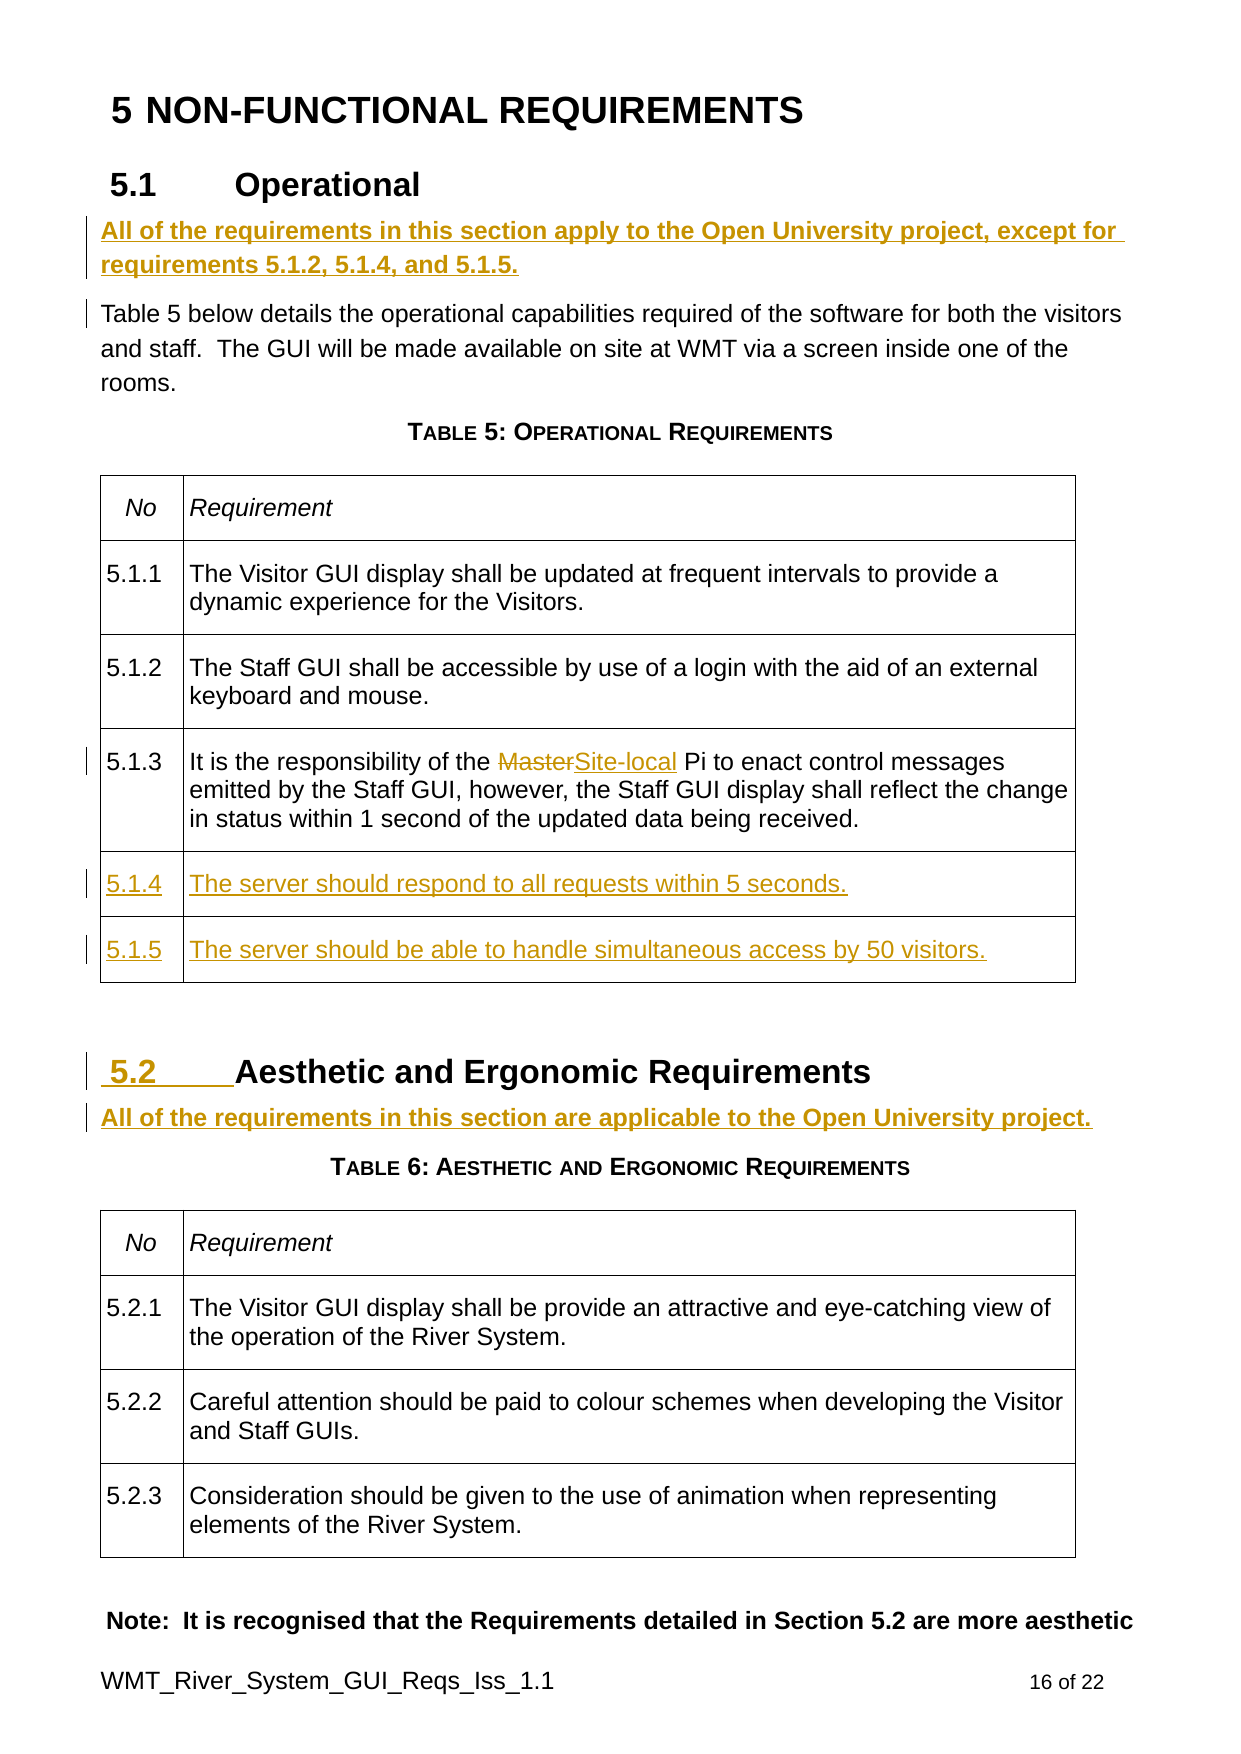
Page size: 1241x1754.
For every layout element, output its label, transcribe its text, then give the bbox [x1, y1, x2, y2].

text All of the requirements in this section are applicable to the Open University project. [100, 1103, 1140, 1132]
table_cell Consideration should be given to the use of animation when representing elements of the River System. [184, 1464, 1075, 1557]
table_cell The Staff GUI shall be accessible by use of a login with the aid of an external keyboard and mouse. [184, 635, 1075, 728]
table_cell 5.1.5 [101, 917, 183, 982]
subtitle Table 6: Aesthetic and Ergonomic Requirements [100, 1152, 1140, 1181]
table_cell Careful attention should be paid to colour schemes when developing the Visitor and Staff GUIs. [184, 1370, 1075, 1463]
table_cell 5.2.2 [101, 1370, 183, 1463]
table_header No [101, 1211, 183, 1275]
subtitle Table 5: Operational Requirements [100, 417, 1140, 446]
table_header Requirement [184, 1211, 1075, 1275]
table_cell 5.2.3 [101, 1464, 183, 1557]
table_cell The Visitor GUI display shall be provide an attractive and eye-catching view of the operation of the River System. [184, 1276, 1075, 1369]
table_cell 5.1.3 [101, 729, 183, 851]
text Note: It is recognised that the Requirements detailed in Section 5.2 are more aesthetic [100, 1606, 1140, 1635]
table_header Requirement [184, 476, 1075, 540]
table_cell The server should respond to all requests within 5 seconds. [184, 852, 1075, 916]
subtitle NON-FUNCTIONAL REQUIREMENTS [100, 88, 1140, 131]
table_cell 5.2.1 [101, 1276, 183, 1369]
table_cell The server should be able to handle simultaneous access by 50 visitors. [184, 917, 1075, 982]
table_cell The Visitor GUI display shall be updated at frequent intervals to provide a dynamic experience for the Visitors. [184, 541, 1075, 634]
table_header No [101, 476, 183, 540]
text Table 5 below details the operational capabilities required of the software for both the visitors and staff. The GUI will be made available on site at WMT via a screen inside one of the rooms. [100, 299, 1140, 397]
table_cell 5.1.4 [101, 852, 183, 916]
subtitle Aesthetic and Ergonomic Requirements [100, 1052, 1140, 1090]
table_cell It is the responsibility of the Site-local Pi to enact control messages emitted by the Staff GUI, however, the Staff GUI display shall reflect the change in status within 1 second of the updated data being received. [184, 729, 1075, 851]
text All of the requirements in this section apply to the Open University project, except for requirements 5.1.2, 5.1.4, and 5.1.5. [100, 216, 1140, 279]
subtitle Operational [100, 165, 1140, 203]
table_cell 5.1.2 [101, 635, 183, 728]
table_cell 5.1.1 [101, 541, 183, 634]
